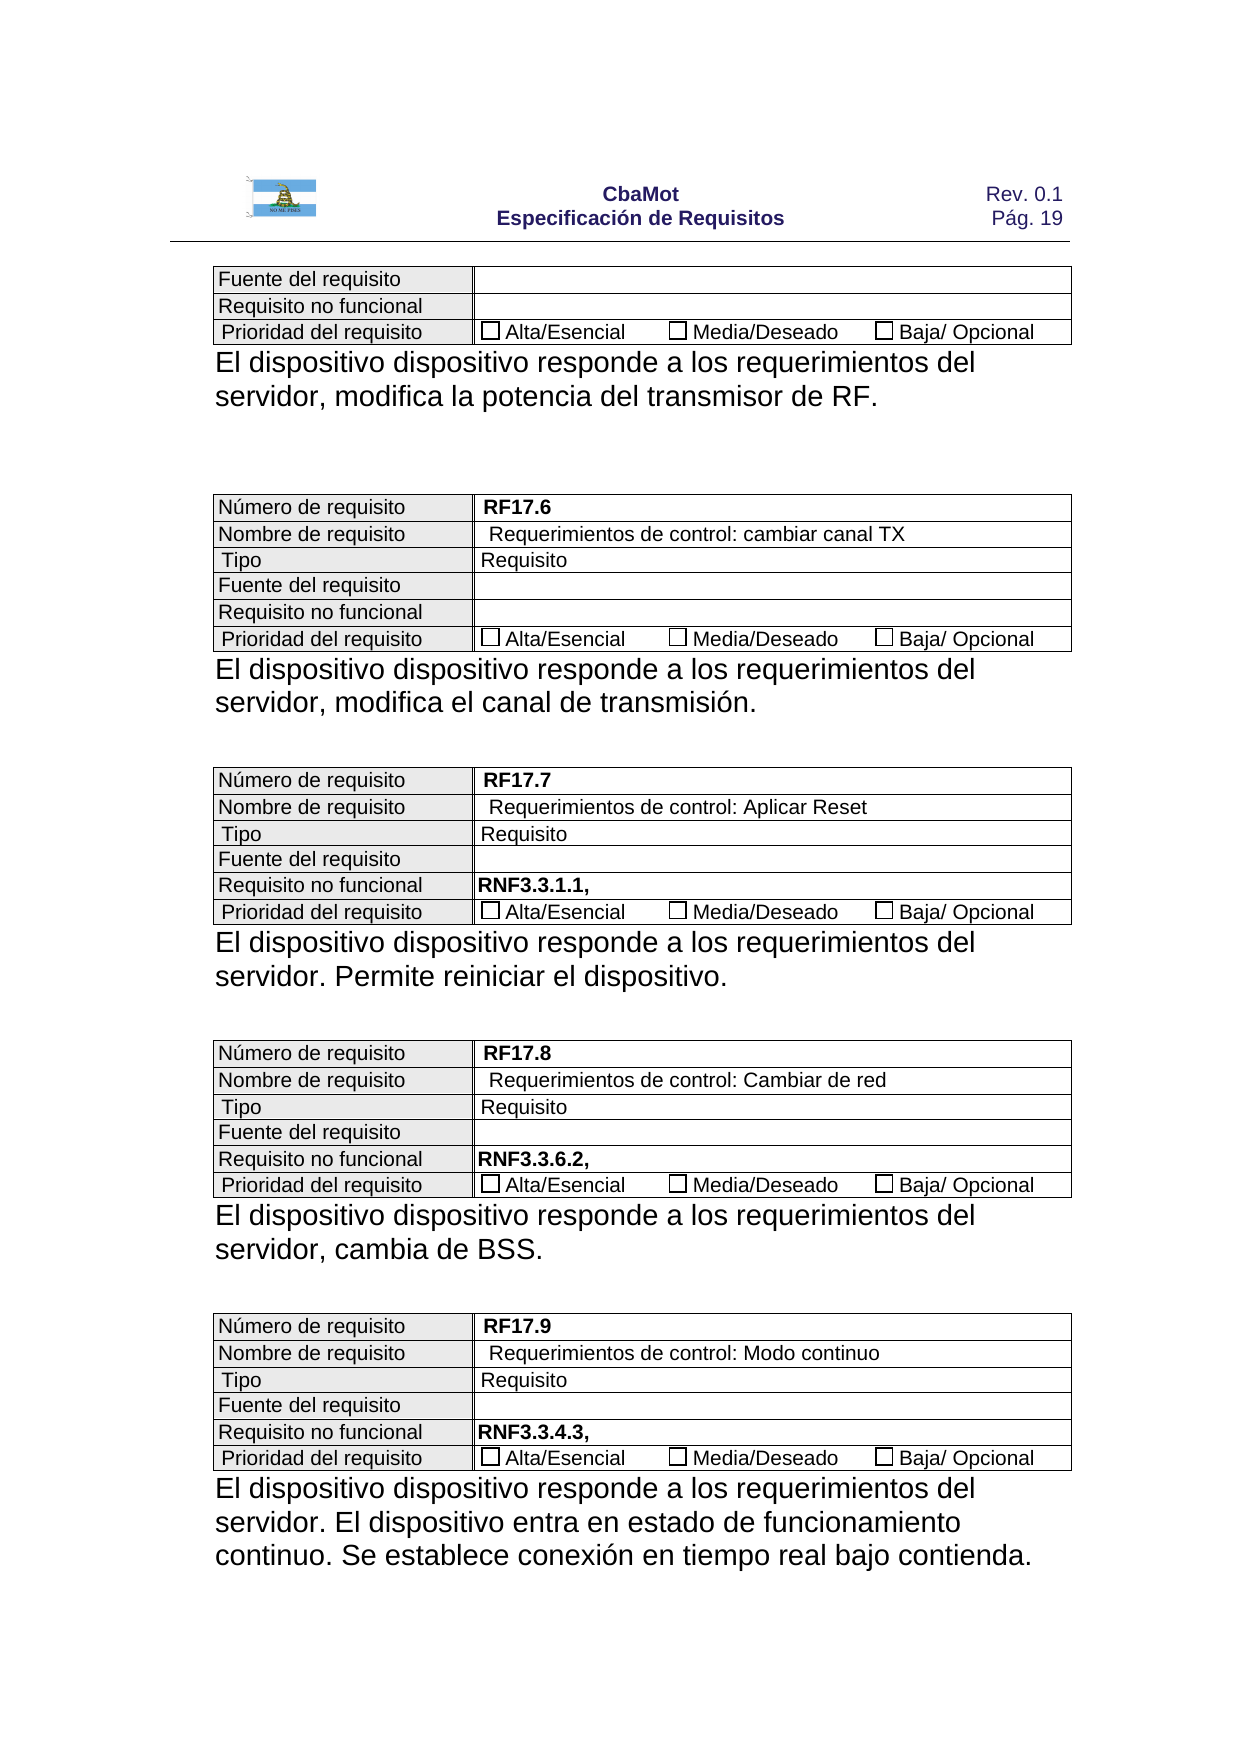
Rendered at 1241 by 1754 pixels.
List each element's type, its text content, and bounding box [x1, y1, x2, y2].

table_cell Requisito [475, 1095, 661, 1118]
table_header RF17.7 [475, 768, 1071, 794]
table_cell [475, 294, 1071, 319]
table_header RF17.8 [475, 1041, 1071, 1067]
table_cell [475, 1120, 1071, 1145]
table_cell [661, 1368, 1071, 1392]
table_cell Baja/ Opcional [867, 1173, 1071, 1197]
table_cell Tipo [214, 1368, 472, 1392]
table_cell Requerimientos de control: Cambiar de red [475, 1068, 1071, 1093]
table_header Número de requisito [214, 1314, 472, 1340]
table_cell Alta/Esencial [475, 900, 661, 924]
table_cell Alta/Esencial [475, 1446, 661, 1470]
table_cell Alta/Esencial [475, 320, 661, 344]
table_cell Alta/Esencial [475, 1173, 661, 1197]
table_cell [661, 1095, 1071, 1118]
table_cell [475, 573, 1071, 599]
table_cell Media/Deseado [661, 320, 867, 344]
table_cell Requisito [475, 821, 661, 845]
text El dispositivo dispositivo responde a los requerimientos del servidor, modifica el canal de transmisión. [215, 652, 1063, 719]
table_header RF17.9 [475, 1314, 1071, 1340]
table_cell Requisito no funcional [214, 294, 472, 319]
table_cell Tipo [214, 1095, 472, 1118]
table_cell [475, 1393, 1071, 1418]
text El dispositivo dispositivo responde a los requerimientos del servidor. Permite reiniciar el dispositivo. [215, 925, 1063, 992]
table_cell Media/Deseado [661, 1173, 867, 1197]
table_cell Nombre de requisito [214, 1341, 472, 1367]
table_cell [475, 600, 1071, 626]
table_cell Nombre de requisito [214, 795, 472, 820]
table_cell Fuente del requisito [214, 267, 472, 292]
table_cell [475, 846, 1071, 872]
table_cell Requerimientos de control: cambiar canal TX [475, 522, 1071, 547]
table_cell Prioridad del requisito [214, 1446, 472, 1470]
table_cell Nombre de requisito [214, 522, 472, 547]
table_cell Prioridad del requisito [214, 320, 472, 344]
table_cell Alta/Esencial [475, 627, 661, 651]
table_cell RNF3.3.1.1, [475, 873, 1071, 899]
table_cell Requerimientos de control: Aplicar Reset [475, 795, 1071, 820]
text El dispositivo dispositivo responde a los requerimientos del servidor. El dispositivo entra en estado de funcionamiento continuo. Se establece conexión en tiempo real bajo contienda. [215, 1471, 1063, 1572]
table_cell Media/Deseado [661, 1446, 867, 1470]
table_cell Prioridad del requisito [214, 1173, 472, 1197]
text El dispositivo dispositivo responde a los requerimientos del servidor, modifica la potencia del transmisor de RF. [215, 345, 1063, 412]
table_cell Fuente del requisito [214, 1393, 472, 1418]
table_cell Prioridad del requisito [214, 627, 472, 651]
table_cell Fuente del requisito [214, 573, 472, 599]
table_header RF17.6 [475, 495, 1071, 521]
table_cell Fuente del requisito [214, 846, 472, 872]
table_cell Prioridad del requisito [214, 900, 472, 924]
table_cell Tipo [214, 821, 472, 845]
table_cell Requisito [475, 548, 661, 572]
table_cell Tipo [214, 548, 472, 572]
table_cell Requisito no funcional [214, 873, 472, 899]
table_cell RNF3.3.6.2, [475, 1146, 1071, 1172]
table_cell Requerimientos de control: Modo continuo [475, 1341, 1071, 1367]
table_cell Fuente del requisito [214, 1120, 472, 1145]
table_cell Requisito no funcional [214, 600, 472, 626]
table_header Número de requisito [214, 495, 472, 521]
table_cell Nombre de requisito [214, 1068, 472, 1093]
table_header Número de requisito [214, 768, 472, 794]
table_cell Media/Deseado [661, 900, 867, 924]
table_cell Baja/ Opcional [867, 627, 1071, 651]
table_cell [661, 548, 1071, 572]
table_cell Baja/ Opcional [867, 320, 1071, 344]
table_cell Requisito no funcional [214, 1146, 472, 1172]
table_cell Baja/ Opcional [867, 900, 1071, 924]
table_cell RNF3.3.4.3, [475, 1420, 1071, 1445]
text El dispositivo dispositivo responde a los requerimientos del servidor, cambia de BSS. [215, 1198, 1063, 1265]
picture [242, 174, 320, 220]
table_cell [661, 821, 1071, 845]
table_cell [475, 267, 1071, 292]
table_header Número de requisito [214, 1041, 472, 1067]
table_cell Requisito [475, 1368, 661, 1392]
table_cell Baja/ Opcional [867, 1446, 1071, 1470]
table_cell Requisito no funcional [214, 1420, 472, 1445]
table_cell Media/Deseado [661, 627, 867, 651]
